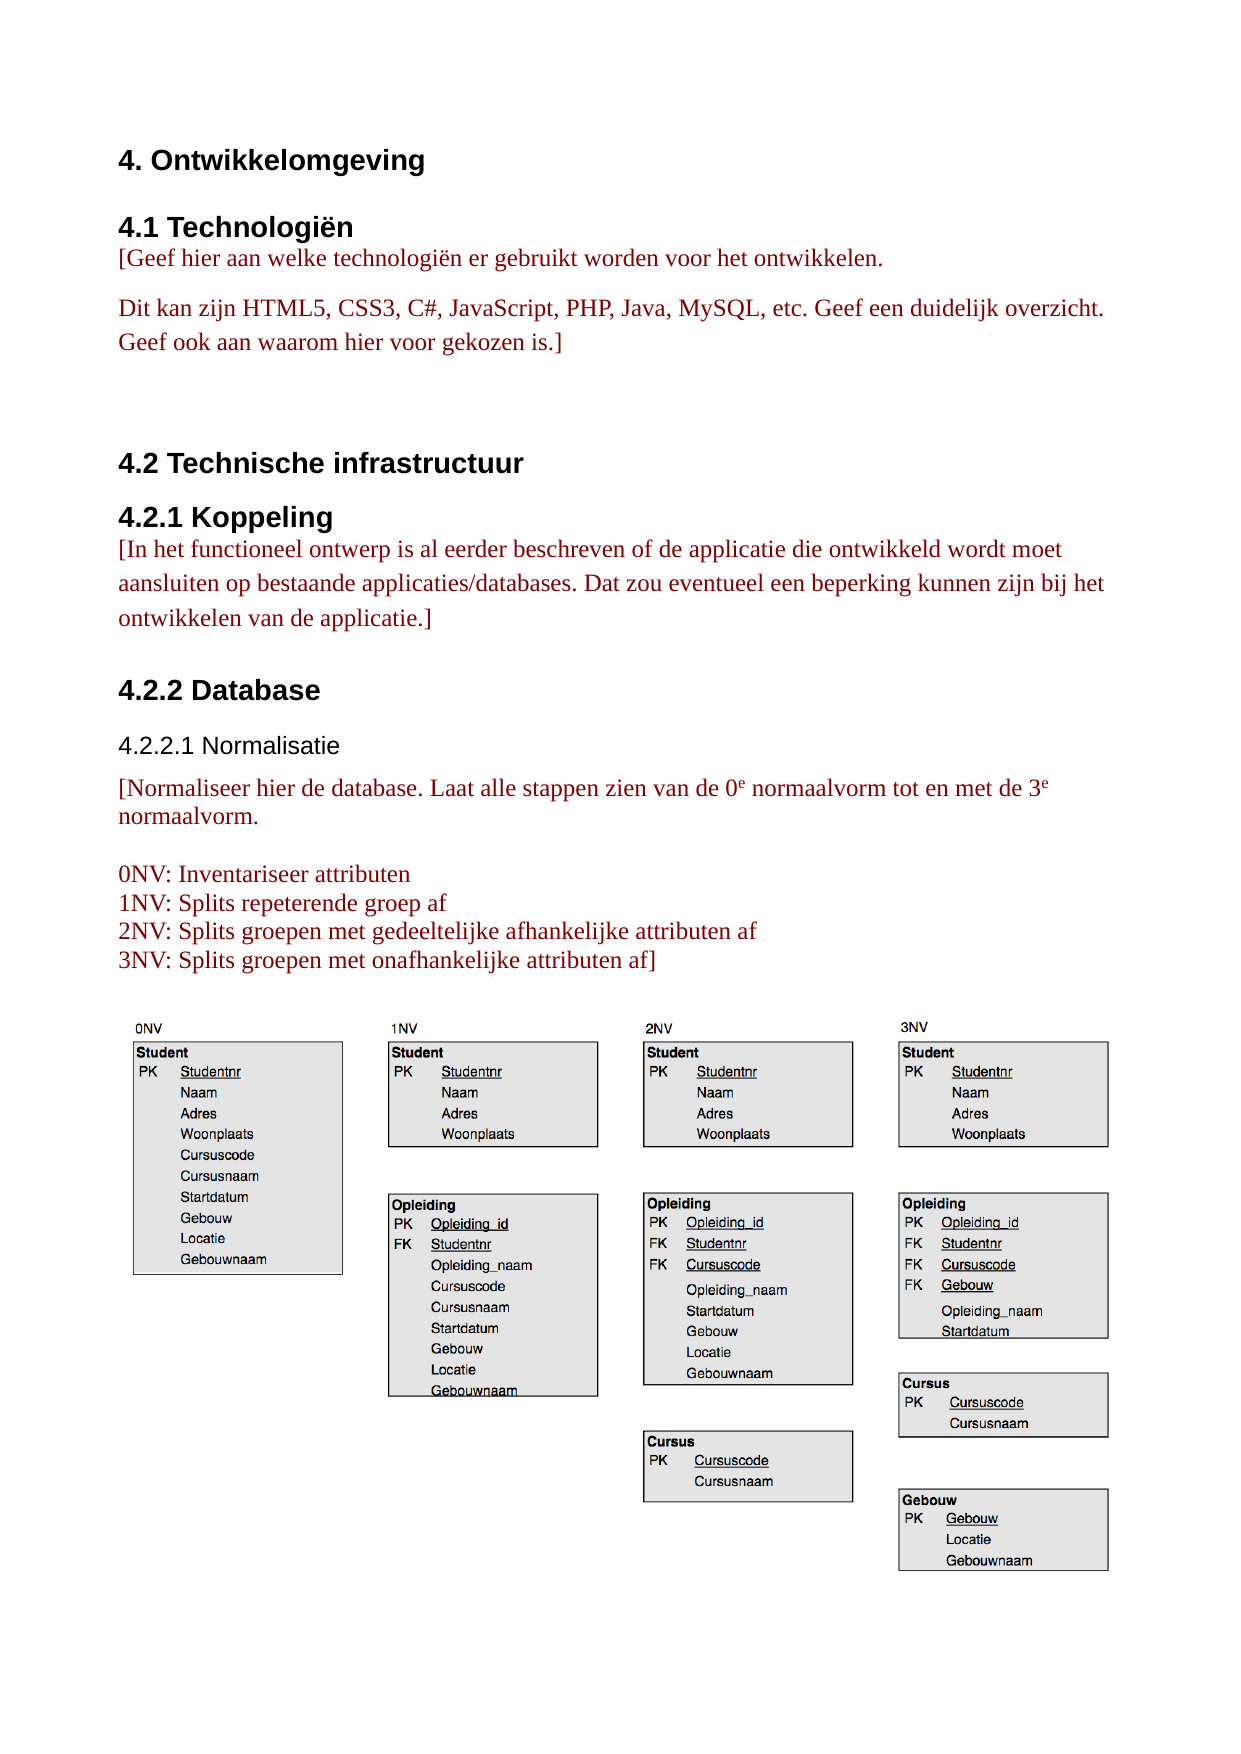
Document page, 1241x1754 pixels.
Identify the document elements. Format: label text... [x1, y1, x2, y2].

subtitle 4.1 Technologiën [118, 210, 1122, 243]
text 1NV: Splits repeterende groep af [118, 888, 1122, 916]
subtitle 4.2 Technische infrastructuur [118, 446, 1122, 479]
subtitle 4. Ontwikkelomgeving [118, 143, 1122, 177]
subtitle 4.2.2 Database [118, 673, 1122, 706]
text 2NV: Splits groepen met gedeeltelijke afhankelijke attributen af [118, 916, 1122, 945]
subtitle 4.2.1 Koppeling [118, 500, 1122, 534]
text 3NV: Splits groepen met onafhankelijke attributen af] [118, 945, 1122, 974]
text 0NV: Inventariseer attributen [118, 859, 1122, 888]
text [In het functioneel ontwerp is al eerder beschreven of de applicatie die ontwikkeld wordt moet aansluiten op bestaande applicaties/databases. Dat zou eventueel een beperking kunnen zijn bij het ontwikkelen van de applicatie.] [118, 534, 1122, 632]
text [Normaliseer hier de database. Laat alle stappen zien van de 0e normaalvorm tot en met de 3e normaalvorm. [118, 773, 1122, 830]
text Dit kan zijn HTML5, CSS3, C#, JavaScript, PHP, Java, MySQL, etc. Geef een duidelijk overzicht. Geef ook aan waarom hier voor gekozen is.] [118, 293, 1122, 356]
text [Geef hier aan welke technologiën er gebruikt worden voor het ontwikkelen. [118, 243, 1122, 272]
subtitle 4.2.2.1 Normalisatie [118, 731, 1122, 760]
